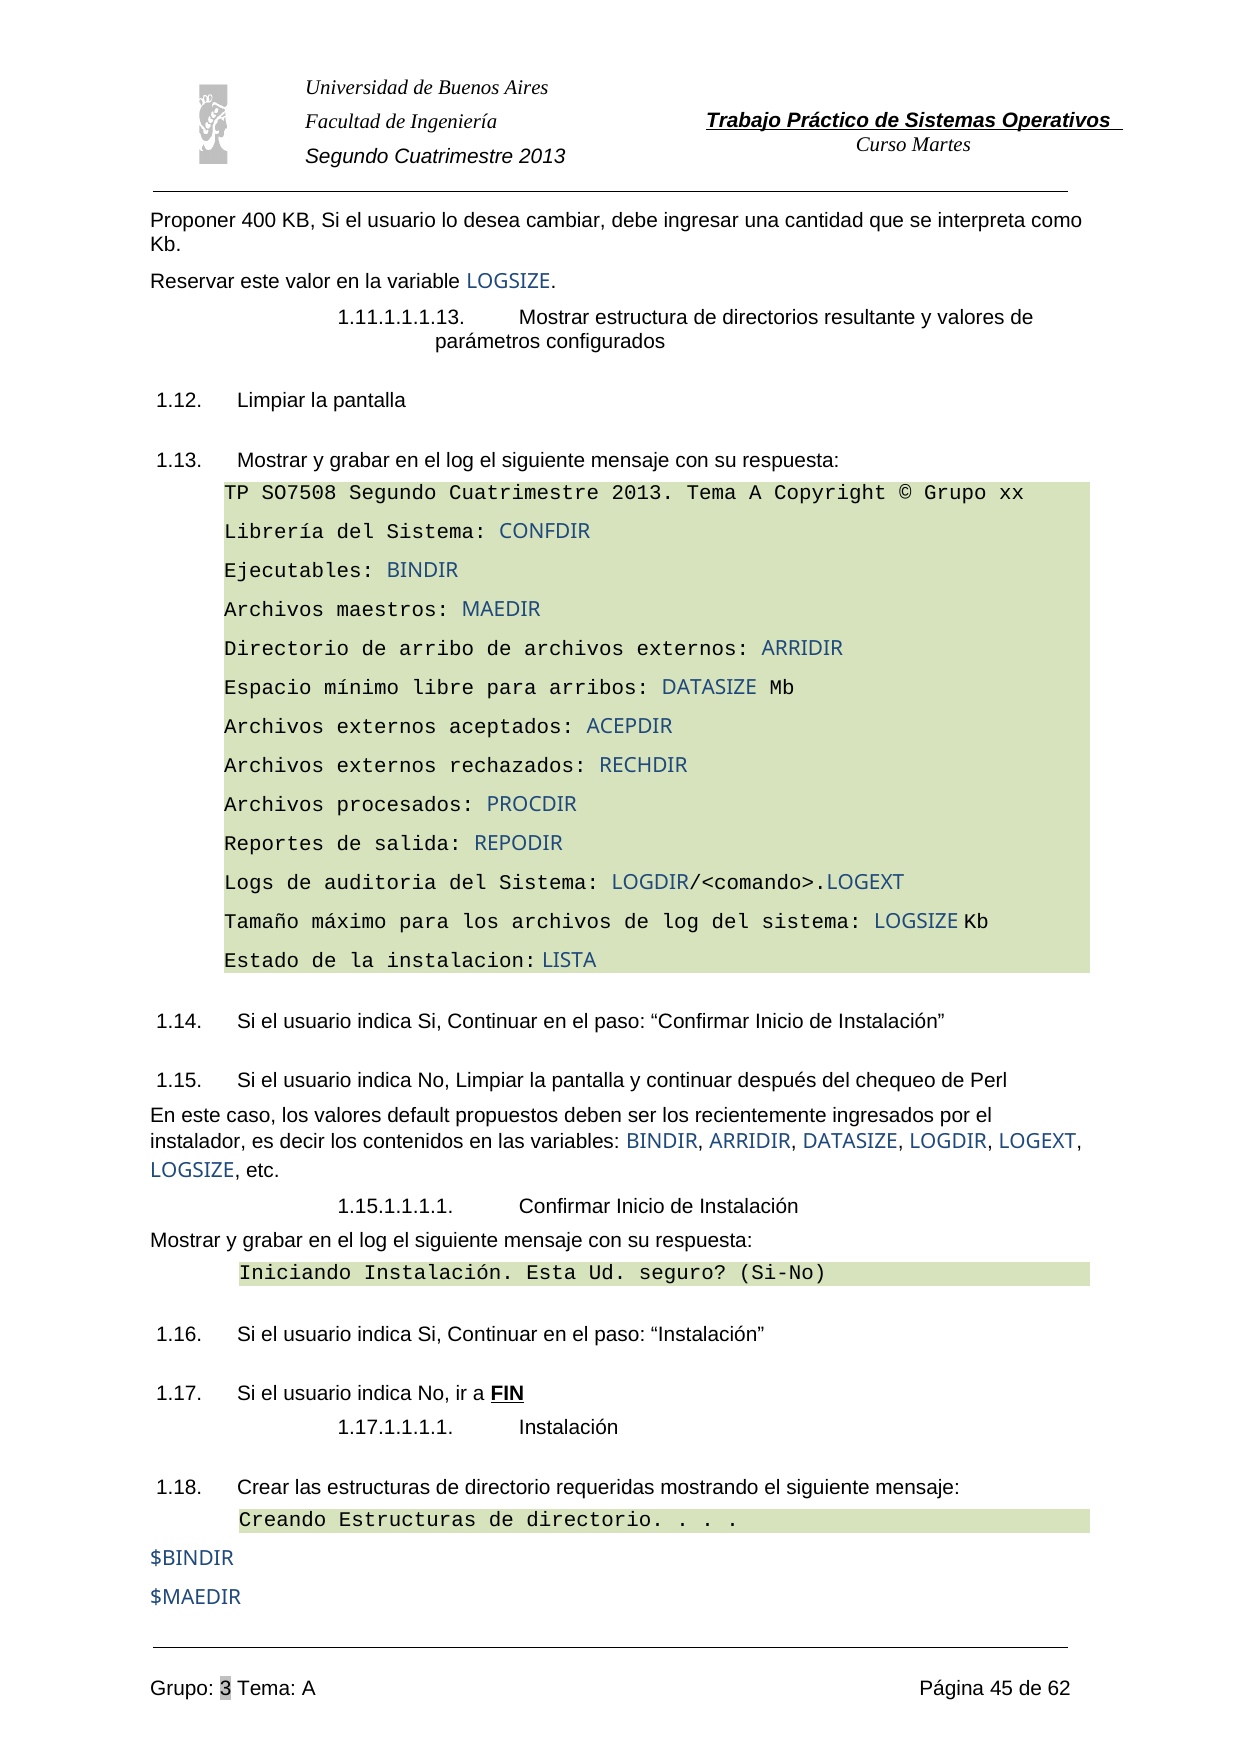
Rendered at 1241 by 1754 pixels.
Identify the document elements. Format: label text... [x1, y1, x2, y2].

text Librería del Sistema: CONFDIR [224, 516, 1090, 545]
list Confirmar Inicio de Instalación [337, 1194, 1090, 1218]
text Archivos externos rechazados: RECHDIR [224, 750, 1090, 778]
text $BINDIR [150, 1543, 1090, 1571]
list Crear las estructuras de directorio requeridas mostrando el siguiente mensaje: [150, 1474, 1090, 1498]
text Espacio mínimo libre para arribos: DATASIZE Mb [224, 672, 1090, 701]
list Mostrar y grabar en el log el siguiente mensaje con su respuesta: [150, 448, 1090, 472]
text Iniciando Instalación. Esta Ud. seguro? (Si-No) [239, 1262, 1090, 1286]
text Reservar este valor en la variable LOGSIZE. [150, 266, 1090, 294]
list Si el usuario indica Si, Continuar en el paso: “Confirmar Inicio de Instalación” [150, 1009, 1090, 1033]
text Reportes de salida: REPODIR [224, 828, 1090, 856]
text Archivos procesados: PROCDIR [224, 789, 1090, 817]
text $MAEDIR [150, 1582, 1090, 1610]
list Si el usuario indica Si, Continuar en el paso: “Instalación” [150, 1321, 1090, 1345]
text Ejecutables: BINDIR [224, 555, 1090, 584]
text Logs de auditoria del Sistema: LOGDIR/<comando>.LOGEXT [224, 867, 1090, 895]
text En este caso, los valores default propuestos deben ser los recientemente ingresados por el instalador, es decir los contenidos en las variables: BINDIR, ARRIDIR, DATASIZE, LOGDIR, LOGEXT, LOGSIZE, etc. [150, 1102, 1090, 1183]
text TP SO7508 Segundo Cuatrimestre 2013. Tema A Copyright © Grupo xx [224, 482, 1090, 506]
list Si el usuario indica No, Limpiar la pantalla y continuar después del chequeo de Perl [150, 1068, 1090, 1092]
list Instalación [337, 1415, 1090, 1439]
list Mostrar estructura de directorios resultante y valores de parámetros configurados [337, 305, 1090, 353]
list Si el usuario indica No, ir a FIN [150, 1381, 1090, 1405]
text Archivos maestros: MAEDIR [224, 594, 1090, 623]
picture [198, 82, 231, 166]
text Tamaño máximo para los archivos de log del sistema: LOGSIZE Kb [224, 906, 1090, 934]
list Limpiar la pantalla [150, 388, 1090, 412]
text Archivos externos aceptados: ACEPDIR [224, 711, 1090, 739]
text Proponer 400 KB, Si el usuario lo desea cambiar, debe ingresar una cantidad que se interpreta como Kb. [150, 208, 1090, 256]
text Estado de la instalacion: LISTA [224, 945, 1090, 973]
text Mostrar y grabar en el log el siguiente mensaje con su respuesta: [150, 1228, 1090, 1252]
text Directorio de arribo de archivos externos: ARRIDIR [224, 633, 1090, 662]
text Creando Estructuras de directorio. . . . [239, 1509, 1090, 1533]
